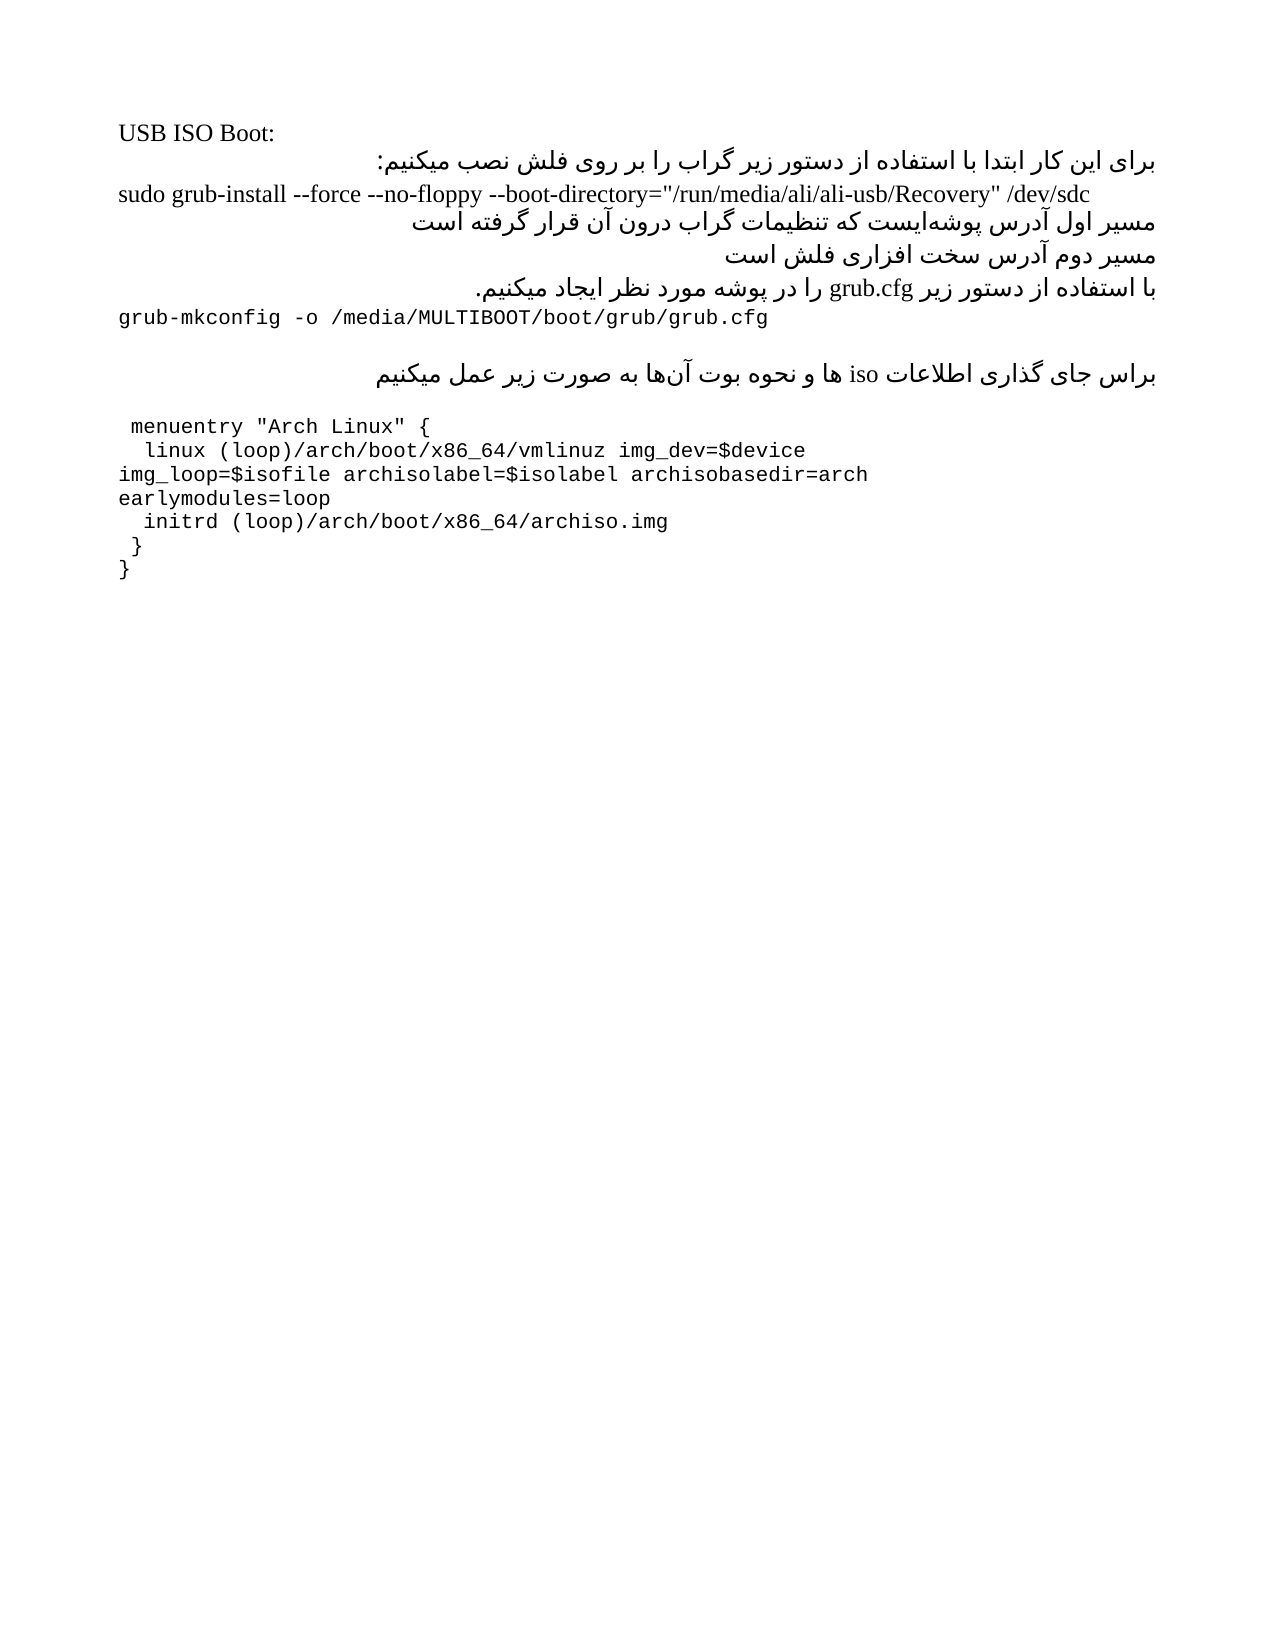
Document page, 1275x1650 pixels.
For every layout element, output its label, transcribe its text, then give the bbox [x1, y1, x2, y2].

text menuentry "Arch Linux" { [118, 417, 1157, 440]
text مسیر دوم آدرس سخت افزاری فلش است [118, 241, 1157, 273]
text earlymodules=loop [118, 487, 1157, 511]
text } [118, 558, 1157, 582]
text USB ISO Boot: [118, 118, 1157, 147]
text grub-mkconfig -o /media/MULTIBOOT/boot/grub/grub.cfg [118, 307, 1157, 331]
text } [118, 535, 1157, 558]
text با استفاده از دستور زیر grub.cfg را در پوشه مورد نظر ایجاد میکنیم. [118, 273, 1157, 307]
text براس جای گذاری اطلاعات iso ها و نحوه بوت آن‌ها به صورت زیر عمل میکنیم [118, 359, 1157, 393]
text img_loop=$isofile archisolabel=$isolabel archisobasedir=arch [118, 464, 1157, 487]
text برای این کار ابتدا با استفاده از دستور زیر گراب را بر روی فلش نصب میکنیم: [118, 147, 1157, 179]
text مسیر اول آدرس پوشه‌ایست که تنظیمات گراب درون آن قرار گرفته است [118, 208, 1157, 241]
text sudo grub-install --force --no-floppy --boot-directory="/run/media/ali/ali-usb/Recovery" /dev/sdc [118, 179, 1157, 208]
text initrd (loop)/arch/boot/x86_64/archiso.img [118, 511, 1157, 535]
text linux (loop)/arch/boot/x86_64/vmlinuz img_dev=$device [118, 440, 1157, 464]
